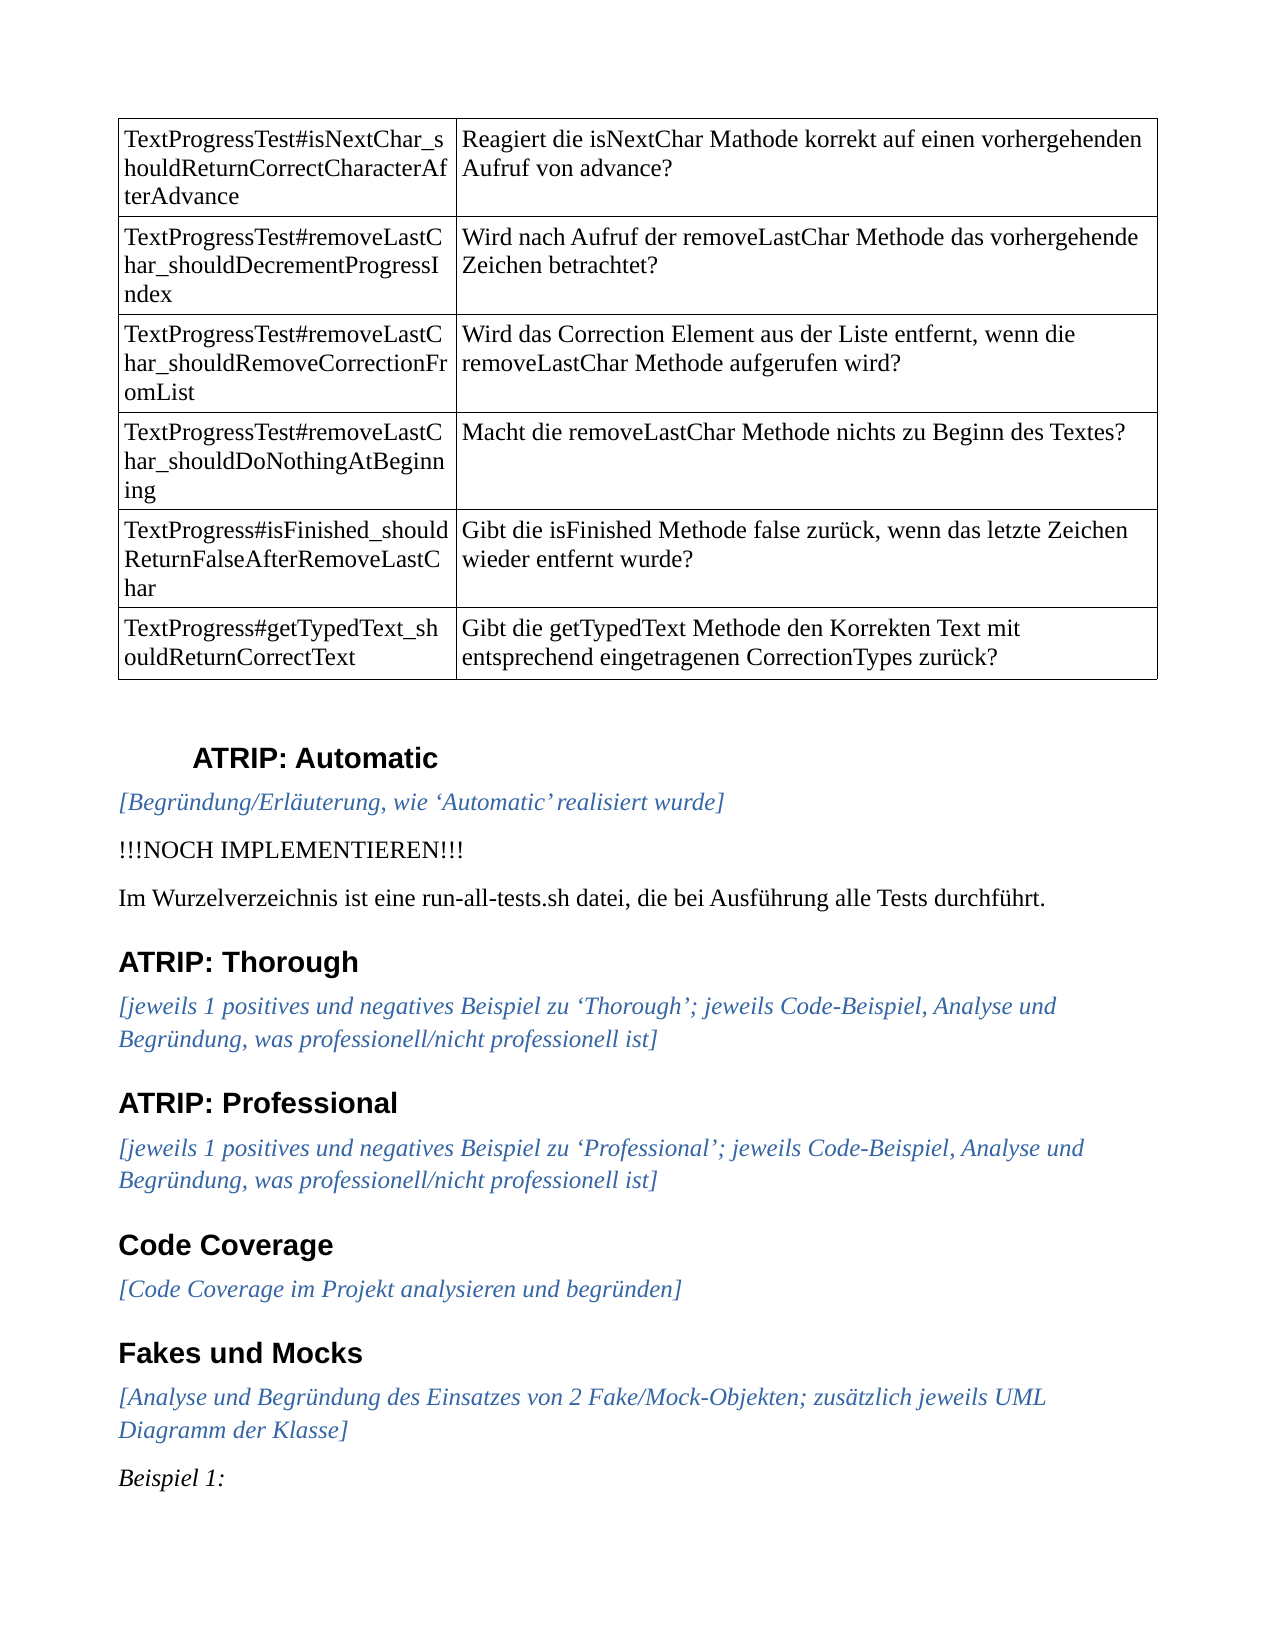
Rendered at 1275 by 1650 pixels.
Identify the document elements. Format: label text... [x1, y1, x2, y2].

text Beispiel 1: [118, 1463, 1157, 1492]
subtitle ATRIP: Professional [118, 1086, 1157, 1120]
text [jeweils 1 positives und negatives Beispiel zu ‘Professional’; jeweils Code-Beispiel, Analyse und Begründung, was professionell/nicht professionell ist] [118, 1133, 1157, 1194]
table_cell TextProgressTest#removeLastChar_shouldDoNothingAtBeginning [119, 413, 456, 509]
subtitle Fakes und Mocks [118, 1336, 1157, 1370]
text [Analyse und Begründung des Einsatzes von 2 Fake/Mock-Objekten; zusätzlich jeweils UML Diagramm der Klasse] [118, 1382, 1157, 1444]
text [jeweils 1 positives und negatives Beispiel zu ‘Thorough’; jeweils Code-Beispiel, Analyse und Begründung, was professionell/nicht professionell ist] [118, 991, 1157, 1053]
subtitle ATRIP: Automatic [118, 741, 1157, 775]
text [Begründung/Erläuterung, wie ‘Automatic’ realisiert wurde] [118, 787, 1157, 816]
table_cell Wird nach Aufruf der removeLastChar Methode das vorhergehende Zeichen betrachtet? [457, 217, 1157, 314]
subtitle ATRIP: Thorough [118, 945, 1157, 979]
table_cell TextProgressTest#removeLastChar_shouldRemoveCorrectionFromList [119, 315, 456, 412]
table_cell TextProgress#isFinished_shouldReturnFalseAfterRemoveLastChar [119, 510, 456, 607]
table_cell TextProgress#getTypedText_shouldReturnCorrectText [119, 608, 456, 679]
text Im Wurzelverzeichnis ist eine run-all-tests.sh datei, die bei Ausführung alle Tests durchführt. [118, 883, 1157, 911]
subtitle Code Coverage [118, 1228, 1157, 1262]
table_cell Reagiert die isNextChar Mathode korrekt auf einen vorhergehenden Aufruf von advance? [457, 119, 1157, 216]
table_cell Macht die removeLastChar Methode nichts zu Beginn des Textes? [457, 413, 1157, 509]
table_cell Gibt die getTypedText Methode den Korrekten Text mit entsprechend eingetragenen CorrectionTypes zurück? [457, 608, 1157, 679]
text !!!NOCH IMPLEMENTIEREN!!! [118, 835, 1157, 864]
text [Code Coverage im Projekt analysieren und begründen] [118, 1274, 1157, 1303]
table_cell Wird das Correction Element aus der Liste entfernt, wenn die removeLastChar Methode aufgerufen wird? [457, 315, 1157, 412]
table_cell Gibt die isFinished Methode false zurück, wenn das letzte Zeichen wieder entfernt wurde? [457, 510, 1157, 607]
table_cell TextProgressTest#isNextChar_shouldReturnCorrectCharacterAfterAdvance [119, 119, 456, 216]
table_cell TextProgressTest#removeLastChar_shouldDecrementProgressIndex [119, 217, 456, 314]
